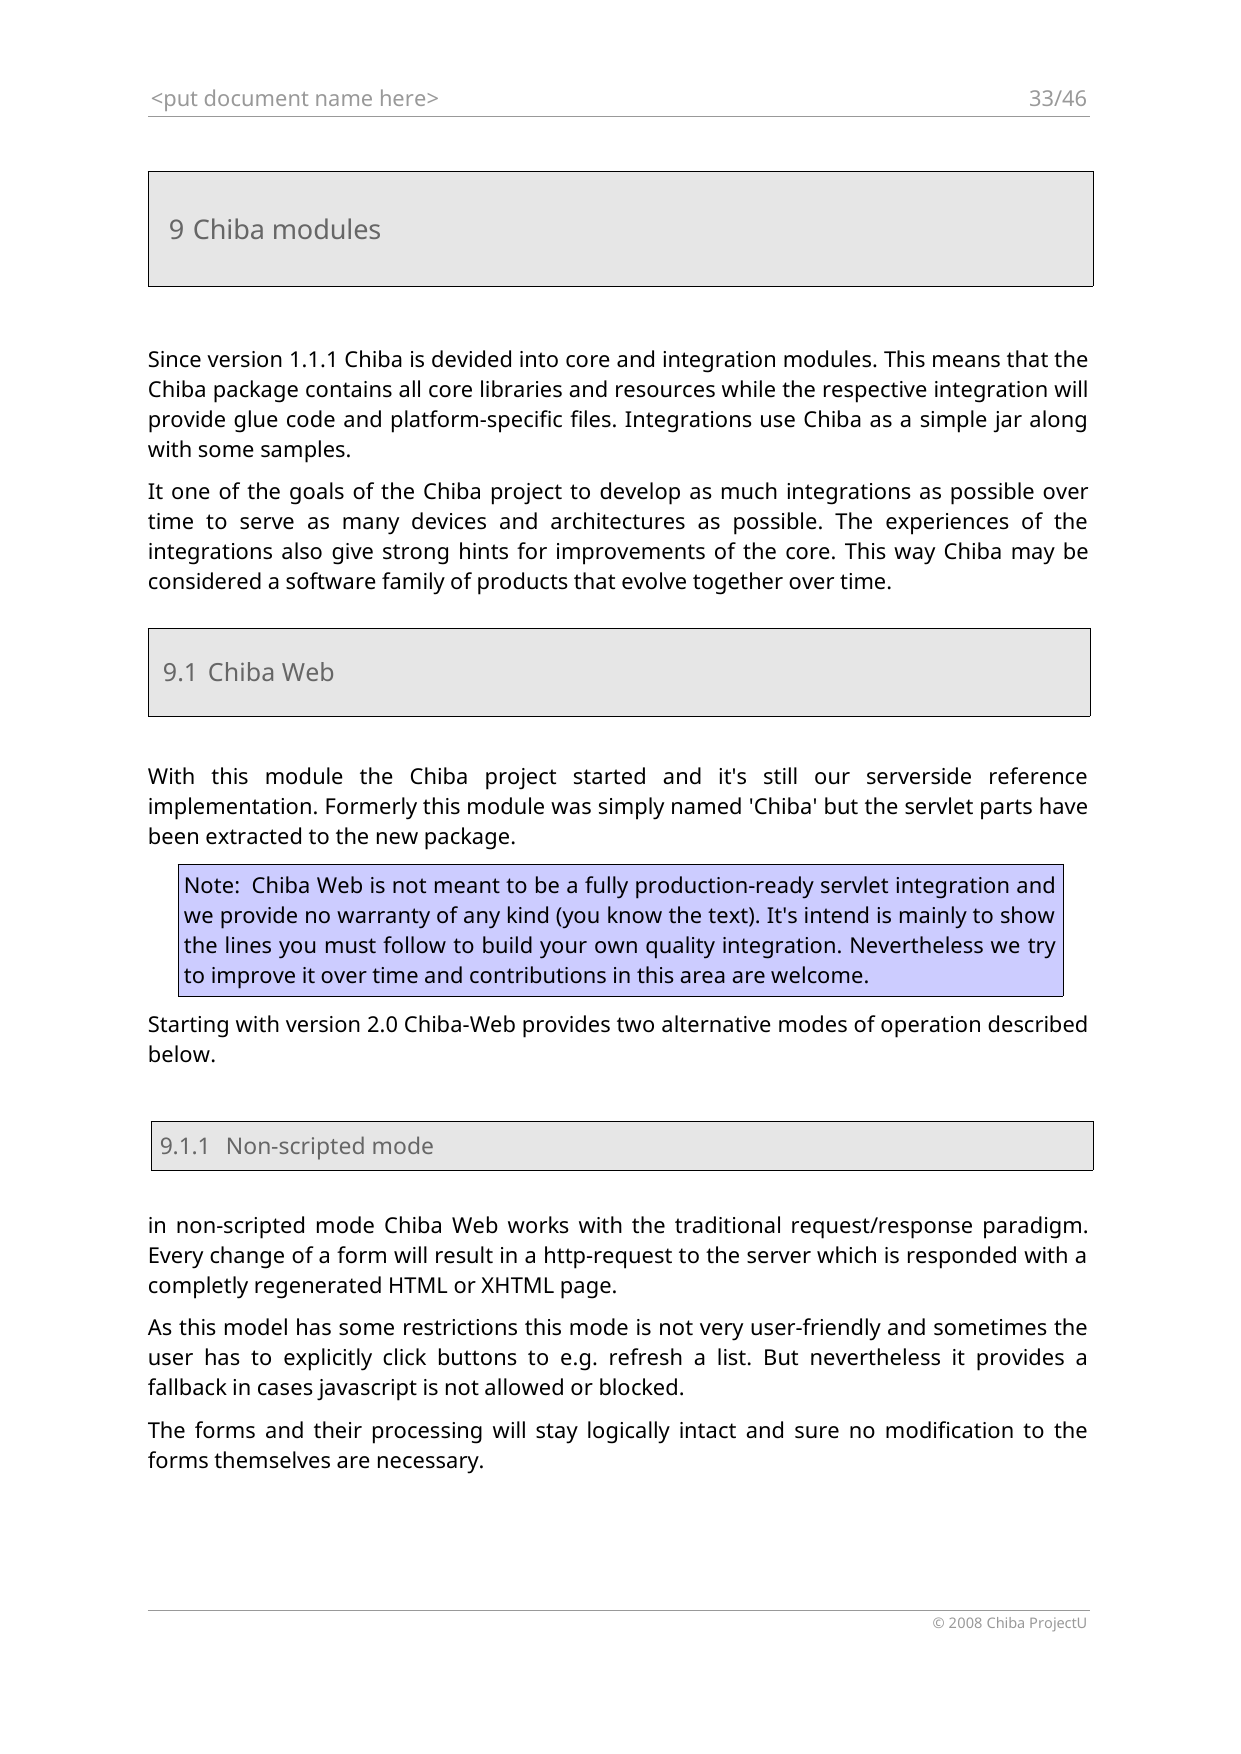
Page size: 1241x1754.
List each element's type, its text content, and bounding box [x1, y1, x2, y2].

text With this module the Chiba project started and it's still our serverside reference implementation. Formerly this module was simply named 'Chiba' but the servlet parts have been extracted to the new package. [148, 761, 1090, 851]
text in non-scripted mode Chiba Web works with the traditional request/response paradigm. Every change of a form will result in a http-request to the server which is responded with a completly regenerated HTML or XHTML page. [148, 1209, 1090, 1299]
subtitle Chiba modules [149, 172, 1093, 286]
text Starting with version 2.0 Chiba-Web provides two alternative modes of operation described below. [148, 1008, 1090, 1068]
text The forms and their processing will stay logically intact and sure no modification to the forms themselves are necessary. [148, 1414, 1090, 1474]
text As this model has some restrictions this mode is not very user-friendly and sometimes the user has to explicitly click buttons to e.g. refresh a list. But nevertheless it provides a fallback in cases javascript is not allowed or blocked. [148, 1312, 1090, 1402]
subtitle Chiba Web [149, 629, 1090, 716]
text Note: Chiba Web is not meant to be a fully production-ready servlet integration and we provide no warranty of any kind (you know the text). It's intend is mainly to show the lines you must follow to build your own quality integration. Nevertheless we try to improve it over time and contributions in this area are welcome. [179, 865, 1063, 996]
text Since version 1.1.1 Chiba is devided into core and integration modules. This means that the Chiba package contains all core libraries and resources while the respective integration will provide glue code and platform-specific files. Integrations use Chiba as a simple jar along with some samples. [148, 344, 1090, 464]
text It one of the goals of the Chiba project to develop as much integrations as possible over time to serve as many devices and architectures as possible. The experiences of the integrations also give strong hints for improvements of the core. This way Chiba may be considered a software family of products that evolve together over time. [148, 476, 1090, 596]
subtitle Non-scripted mode [152, 1122, 1093, 1170]
